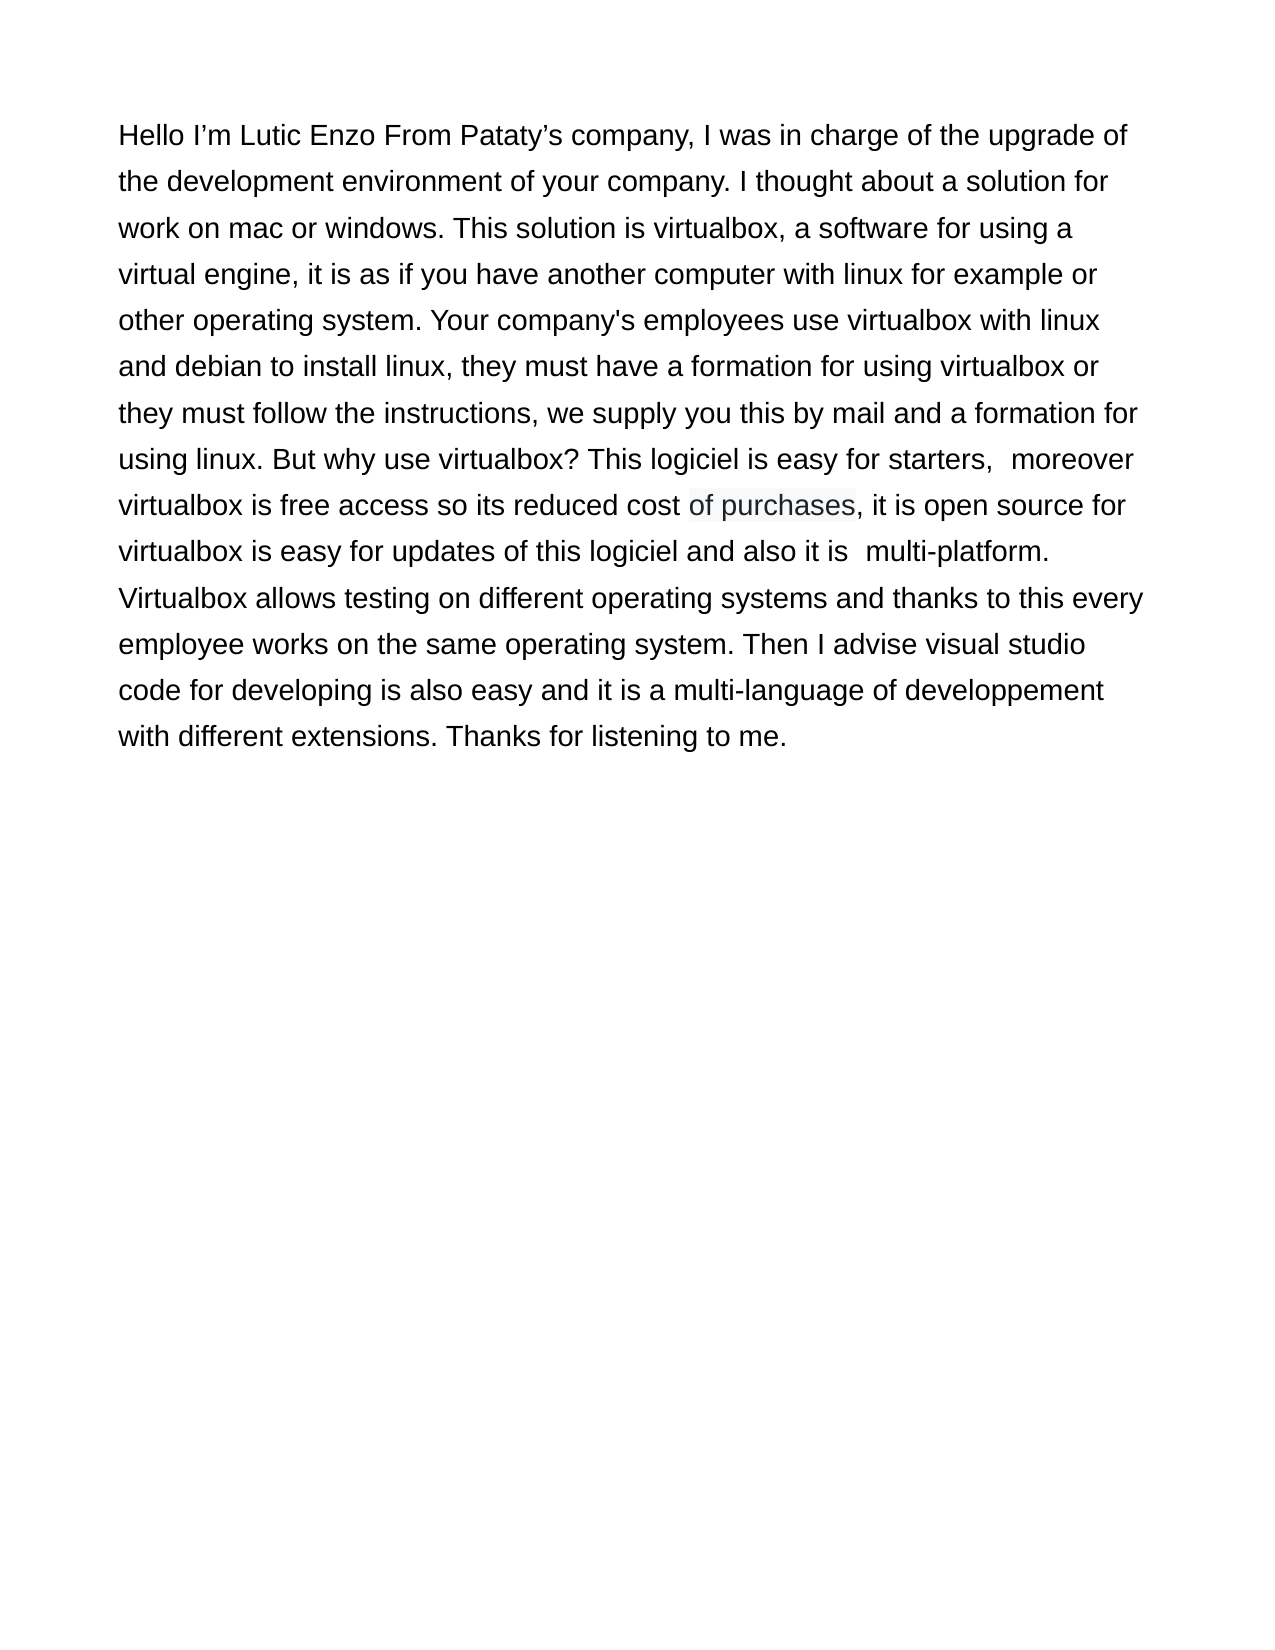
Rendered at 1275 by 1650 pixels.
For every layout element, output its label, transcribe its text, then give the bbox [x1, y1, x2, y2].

text Hello I’m Lutic Enzo From Pataty’s company, I was in charge of the upgrade of the development environment of your company. I thought about a solution for work on mac or windows. This solution is virtualbox, a software for using a virtual engine, it is as if you have another computer with linux for example or other operating system. Your company's employees use virtualbox with linux and debian to install linux, they must have a formation for using virtualbox or they must follow the instructions, we supply you this by mail and a formation for using linux. But why use virtualbox? This logiciel is easy for starters, moreover virtualbox is free access so its reduced cost of purchases, it is open source for virtualbox is easy for updates of this logiciel and also it is multi-platform. Virtualbox allows testing on different operating systems and thanks to this every employee works on the same operating system. Then I advise visual studio code for developing is also easy and it is a multi-language of developpement with different extensions. Thanks for listening to me. [118, 118, 1157, 753]
